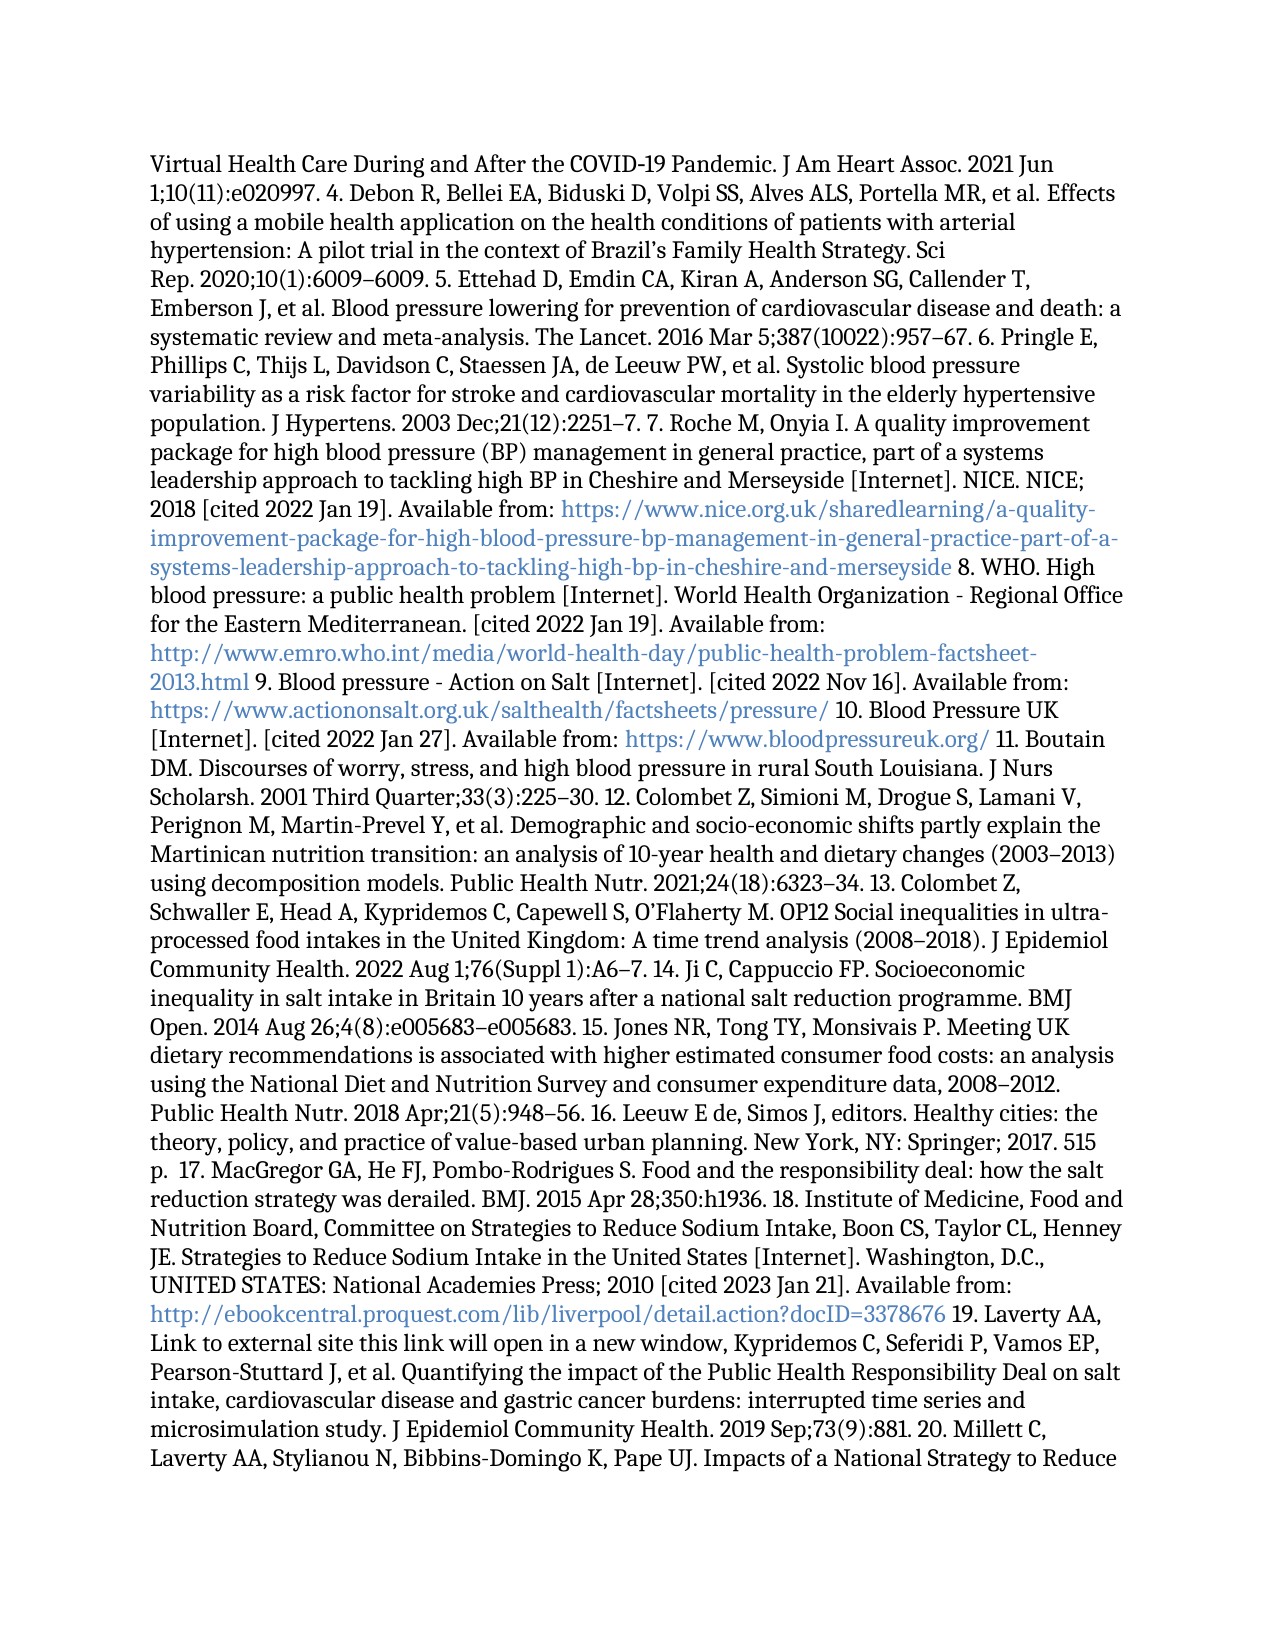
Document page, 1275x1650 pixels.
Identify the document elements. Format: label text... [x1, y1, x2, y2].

text Virtual Health Care During and After the COVID‐19 Pandemic. J Am Heart Assoc. 2021 Jun 1;10(11):e020997. 4. Debon R, Bellei EA, Biduski D, Volpi SS, Alves ALS, Portella MR, et al. Effects of using a mobile health application on the health conditions of patients with arterial hypertension: A pilot trial in the context of Brazil’s Family Health Strategy. Sci Rep. 2020;10(1):6009–6009. 5. Ettehad D, Emdin CA, Kiran A, Anderson SG, Callender T, Emberson J, et al. Blood pressure lowering for prevention of cardiovascular disease and death: a systematic review and meta-analysis. The Lancet. 2016 Mar 5;387(10022):957–67. 6. Pringle E, Phillips C, Thijs L, Davidson C, Staessen JA, de Leeuw PW, et al. Systolic blood pressure variability as a risk factor for stroke and cardiovascular mortality in the elderly hypertensive population. J Hypertens. 2003 Dec;21(12):2251–7. 7. Roche M, Onyia I. A quality improvement package for high blood pressure (BP) management in general practice, part of a systems leadership approach to tackling high BP in Cheshire and Merseyside [Internet]. NICE. NICE; 2018 [cited 2022 Jan 19]. Available from: https://www.nice.org.uk/sharedlearning/a-quality-improvement-package-for-high-blood-pressure-bp-management-in-general-practice-part-of-a-systems-leadership-approach-to-tackling-high-bp-in-cheshire-and-merseyside 8. WHO. High blood pressure: a public health problem [Internet]. World Health Organization - Regional Office for the Eastern Mediterranean. [cited 2022 Jan 19]. Available from: http://www.emro.who.int/media/world-health-day/public-health-problem-factsheet-2013.html 9. Blood pressure - Action on Salt [Internet]. [cited 2022 Nov 16]. Available from: https://www.actiononsalt.org.uk/salthealth/factsheets/pressure/ 10. Blood Pressure UK [Internet]. [cited 2022 Jan 27]. Available from: https://www.bloodpressureuk.org/ 11. Boutain DM. Discourses of worry, stress, and high blood pressure in rural South Louisiana. J Nurs Scholarsh. 2001 Third Quarter;33(3):225–30. 12. Colombet Z, Simioni M, Drogue S, Lamani V, Perignon M, Martin-Prevel Y, et al. Demographic and socio-economic shifts partly explain the Martinican nutrition transition: an analysis of 10-year health and dietary changes (2003–2013) using decomposition models. Public Health Nutr. 2021;24(18):6323–34. 13. Colombet Z, Schwaller E, Head A, Kypridemos C, Capewell S, O’Flaherty M. OP12 Social inequalities in ultra-processed food intakes in the United Kingdom: A time trend analysis (2008–2018). J Epidemiol Community Health. 2022 Aug 1;76(Suppl 1):A6–7. 14. Ji C, Cappuccio FP. Socioeconomic inequality in salt intake in Britain 10 years after a national salt reduction programme. BMJ Open. 2014 Aug 26;4(8):e005683–e005683. 15. Jones NR, Tong TY, Monsivais P. Meeting UK dietary recommendations is associated with higher estimated consumer food costs: an analysis using the National Diet and Nutrition Survey and consumer expenditure data, 2008–2012. Public Health Nutr. 2018 Apr;21(5):948–56. 16. Leeuw E de, Simos J, editors. Healthy cities: the theory, policy, and practice of value-based urban planning. New York, NY: Springer; 2017. 515 p. 17. MacGregor GA, He FJ, Pombo-Rodrigues S. Food and the responsibility deal: how the salt reduction strategy was derailed. BMJ. 2015 Apr 28;350:h1936. 18. Institute of Medicine, Food and Nutrition Board, Committee on Strategies to Reduce Sodium Intake, Boon CS, Taylor CL, Henney JE. Strategies to Reduce Sodium Intake in the United States [Internet]. Washington, D.C., UNITED STATES: National Academies Press; 2010 [cited 2023 Jan 21]. Available from: http://ebookcentral.proquest.com/lib/liverpool/detail.action?docID=3378676 19. Laverty AA, Link to external site this link will open in a new window, Kypridemos C, Seferidi P, Vamos EP, Pearson-Stuttard J, et al. Quantifying the impact of the Public Health Responsibility Deal on salt intake, cardiovascular disease and gastric cancer burdens: interrupted time series and microsimulation study. J Epidemiol Community Health. 2019 Sep;73(9):881. 20. Millett C, Laverty AA, Stylianou N, Bibbins-Domingo K, Pape UJ. Impacts of a National Strategy to Reduce [150, 150, 1125, 1472]
